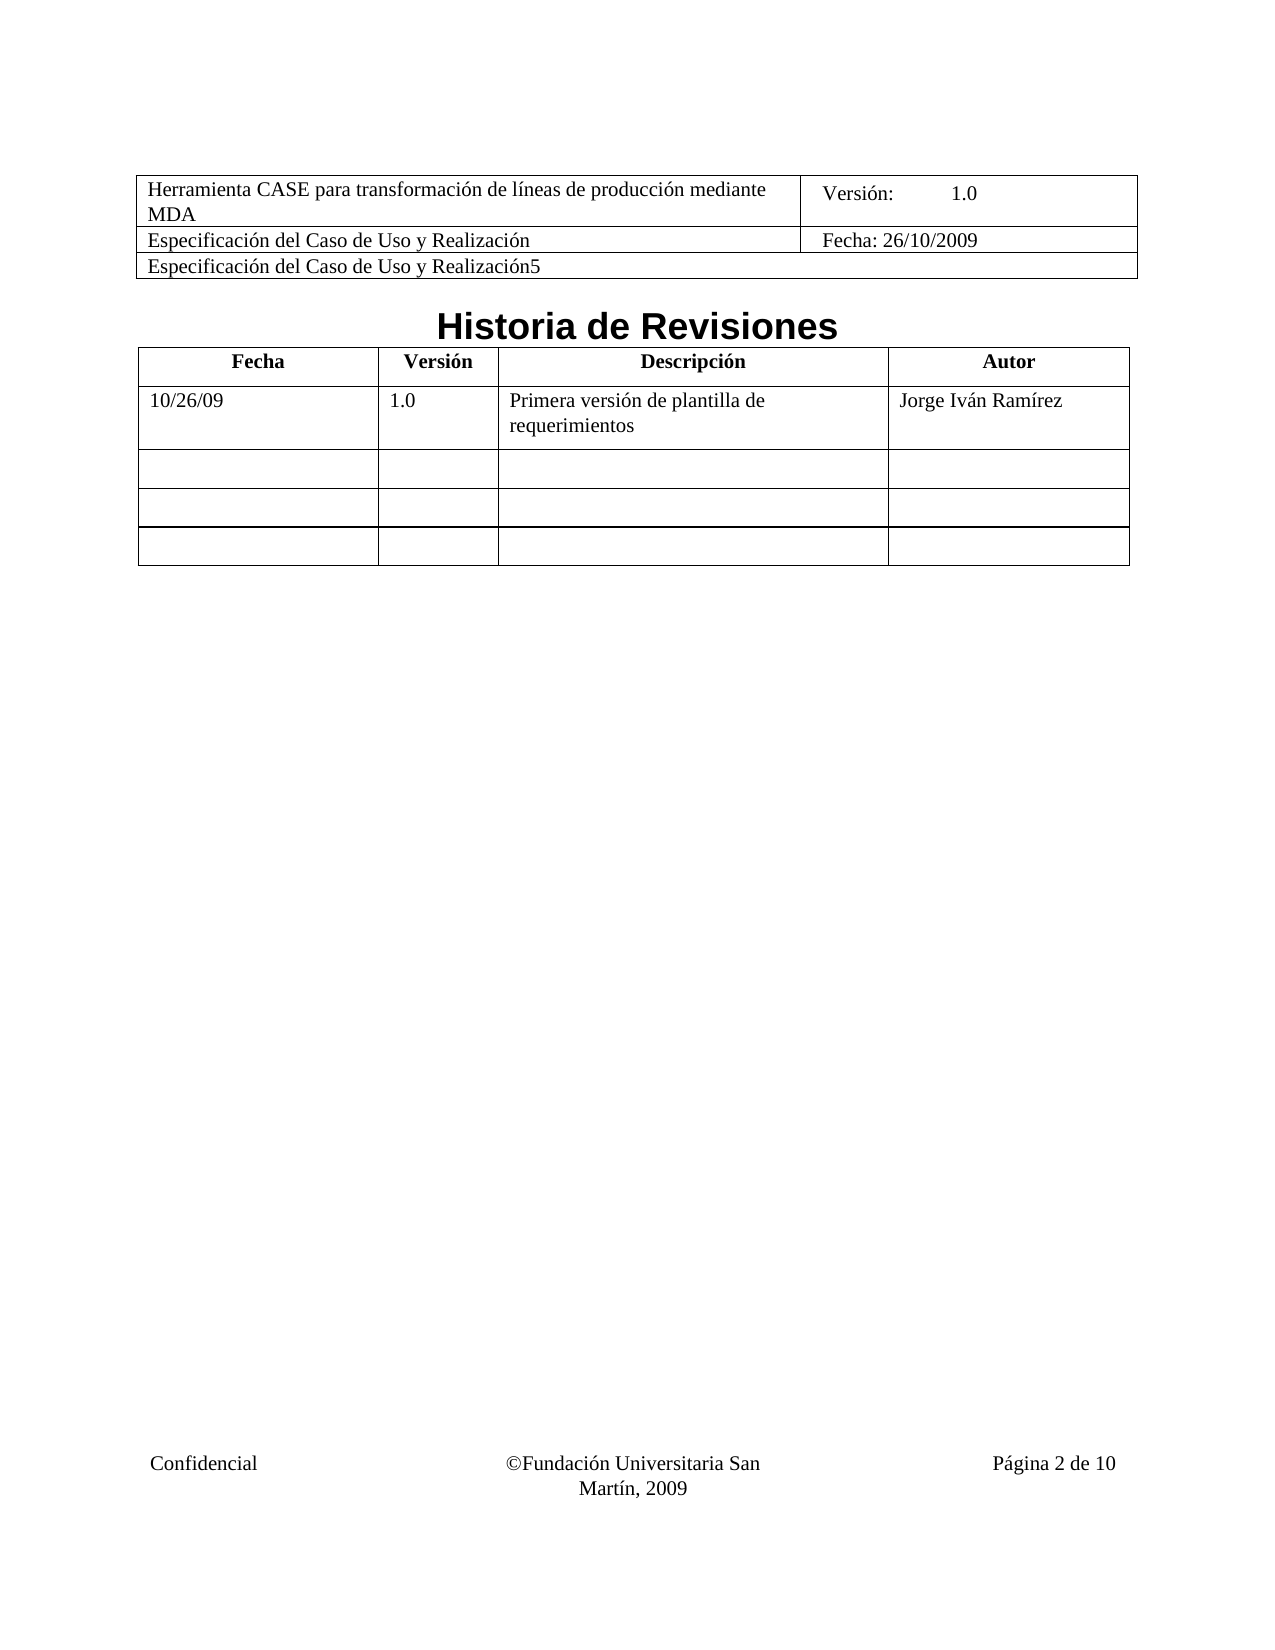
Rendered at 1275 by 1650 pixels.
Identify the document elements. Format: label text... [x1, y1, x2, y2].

table_cell [499, 489, 888, 526]
table_cell [889, 489, 1129, 526]
table_header Fecha [139, 348, 378, 386]
table_cell [379, 528, 498, 565]
table_header Versión [379, 348, 498, 386]
table_cell [889, 450, 1129, 488]
table_cell [379, 450, 498, 488]
table_cell Jorge Iván Ramírez [889, 387, 1129, 449]
table_cell [379, 489, 498, 526]
title Historia de Revisiones [150, 304, 1125, 347]
table_cell Primera versión de plantilla de requerimientos [499, 387, 888, 449]
table_cell 26/10/09 [139, 387, 378, 449]
table_cell [499, 528, 888, 565]
table_cell 1.0 [379, 387, 498, 449]
table_cell [139, 489, 378, 526]
table_cell [139, 528, 378, 565]
table_header Autor [889, 348, 1129, 386]
table_cell [889, 528, 1129, 565]
table_header Descripción [499, 348, 888, 386]
table_cell [139, 450, 378, 488]
table_cell [499, 450, 888, 488]
